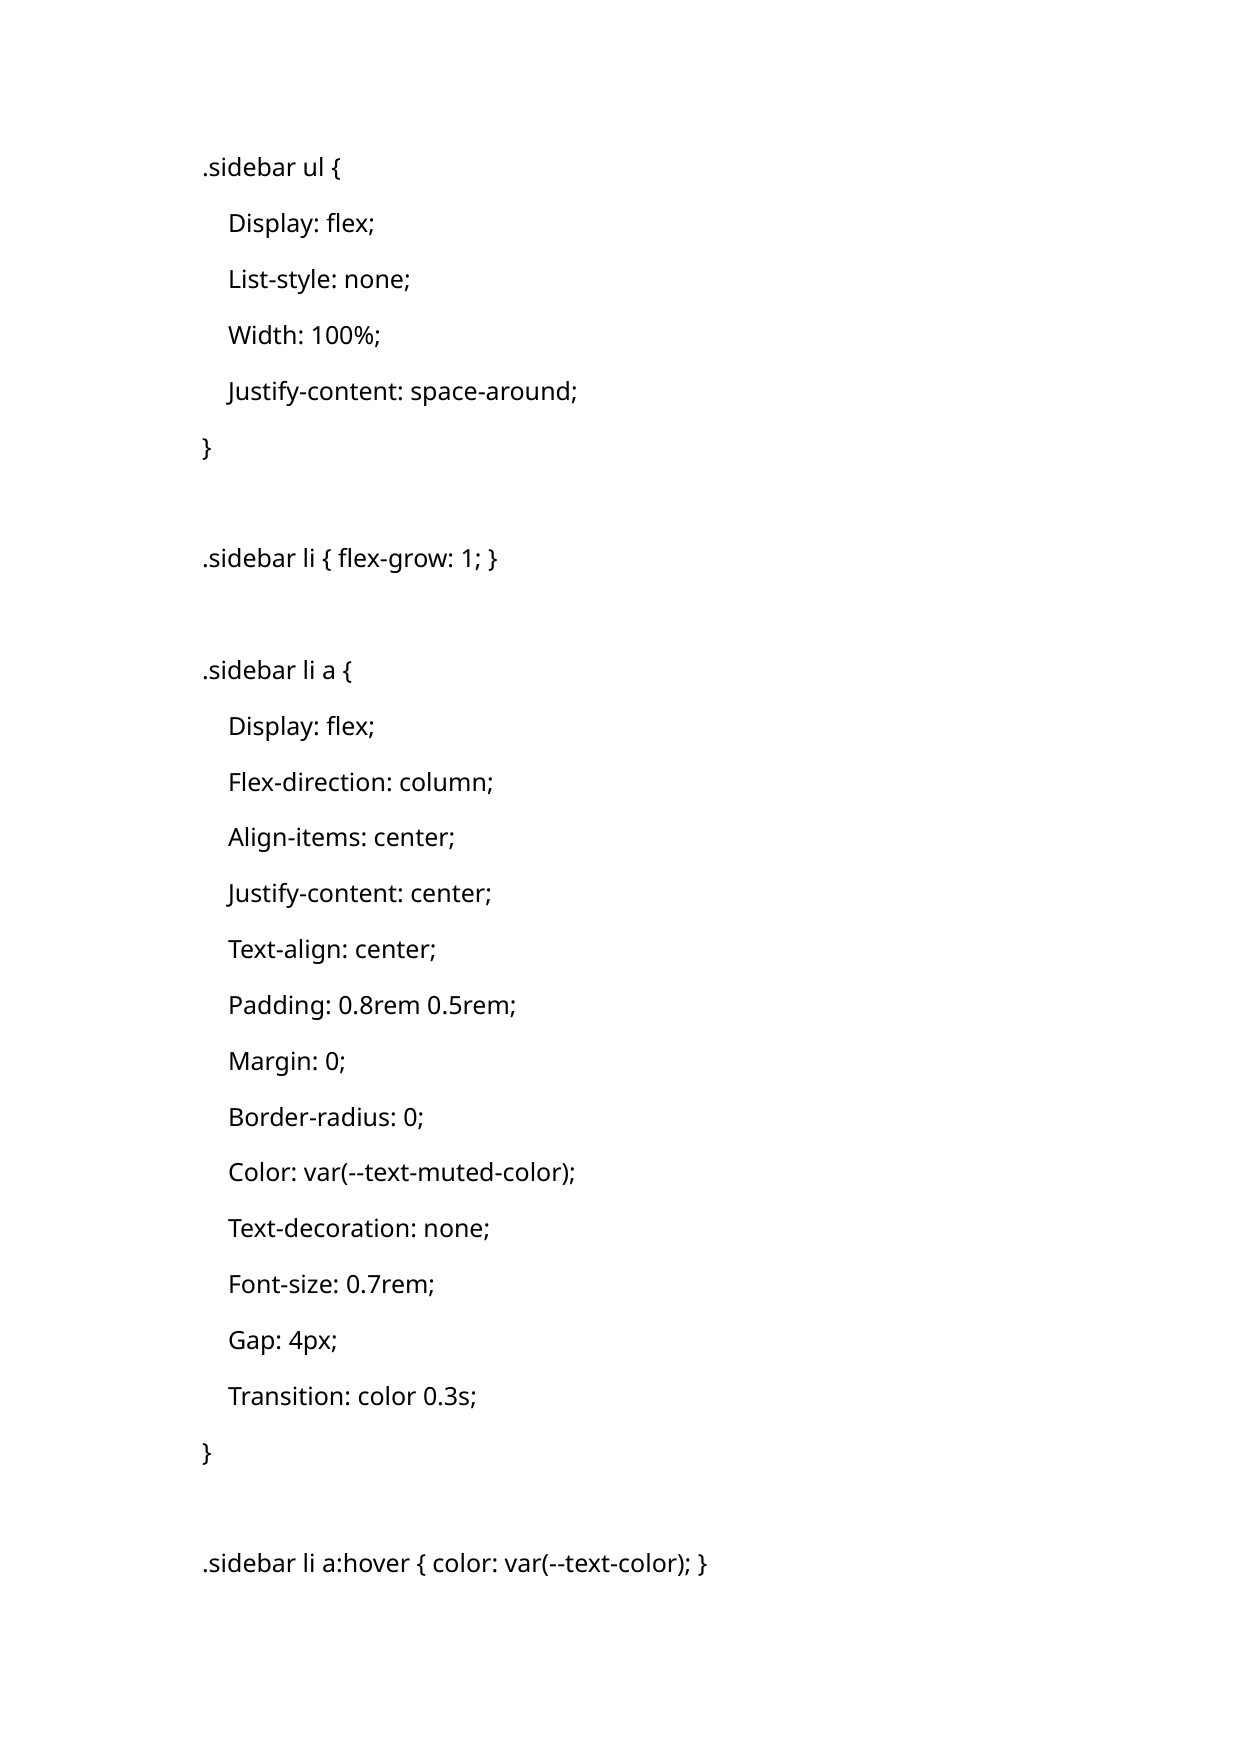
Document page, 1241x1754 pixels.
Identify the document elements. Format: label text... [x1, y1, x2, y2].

text Justify-content: space-around; [150, 373, 1090, 407]
text Padding: 0.8rem 0.5rem; [150, 987, 1090, 1022]
text .sidebar li a { [150, 652, 1090, 687]
text Text-decoration: none; [150, 1211, 1090, 1245]
text Display: flex; [150, 206, 1090, 240]
text Margin: 0; [150, 1043, 1090, 1077]
text .sidebar li { flex-grow: 1; } [150, 541, 1090, 575]
text List-style: none; [150, 262, 1090, 296]
text Width: 100%; [150, 317, 1090, 352]
text Align-items: center; [150, 820, 1090, 854]
text Gap: 4px; [150, 1322, 1090, 1357]
text Font-size: 0.7rem; [150, 1267, 1090, 1301]
text .sidebar li a:hover { color: var(--text-color); } [150, 1546, 1090, 1580]
text Text-align: center; [150, 932, 1090, 966]
text Color: var(--text-muted-color); [150, 1155, 1090, 1189]
text .sidebar ul { [150, 150, 1090, 184]
text Justify-content: center; [150, 876, 1090, 910]
text Flex-direction: column; [150, 764, 1090, 798]
text } [150, 429, 1090, 463]
text Border-radius: 0; [150, 1099, 1090, 1133]
text } [150, 1434, 1090, 1468]
text Display: flex; [150, 708, 1090, 742]
text Transition: color 0.3s; [150, 1378, 1090, 1412]
